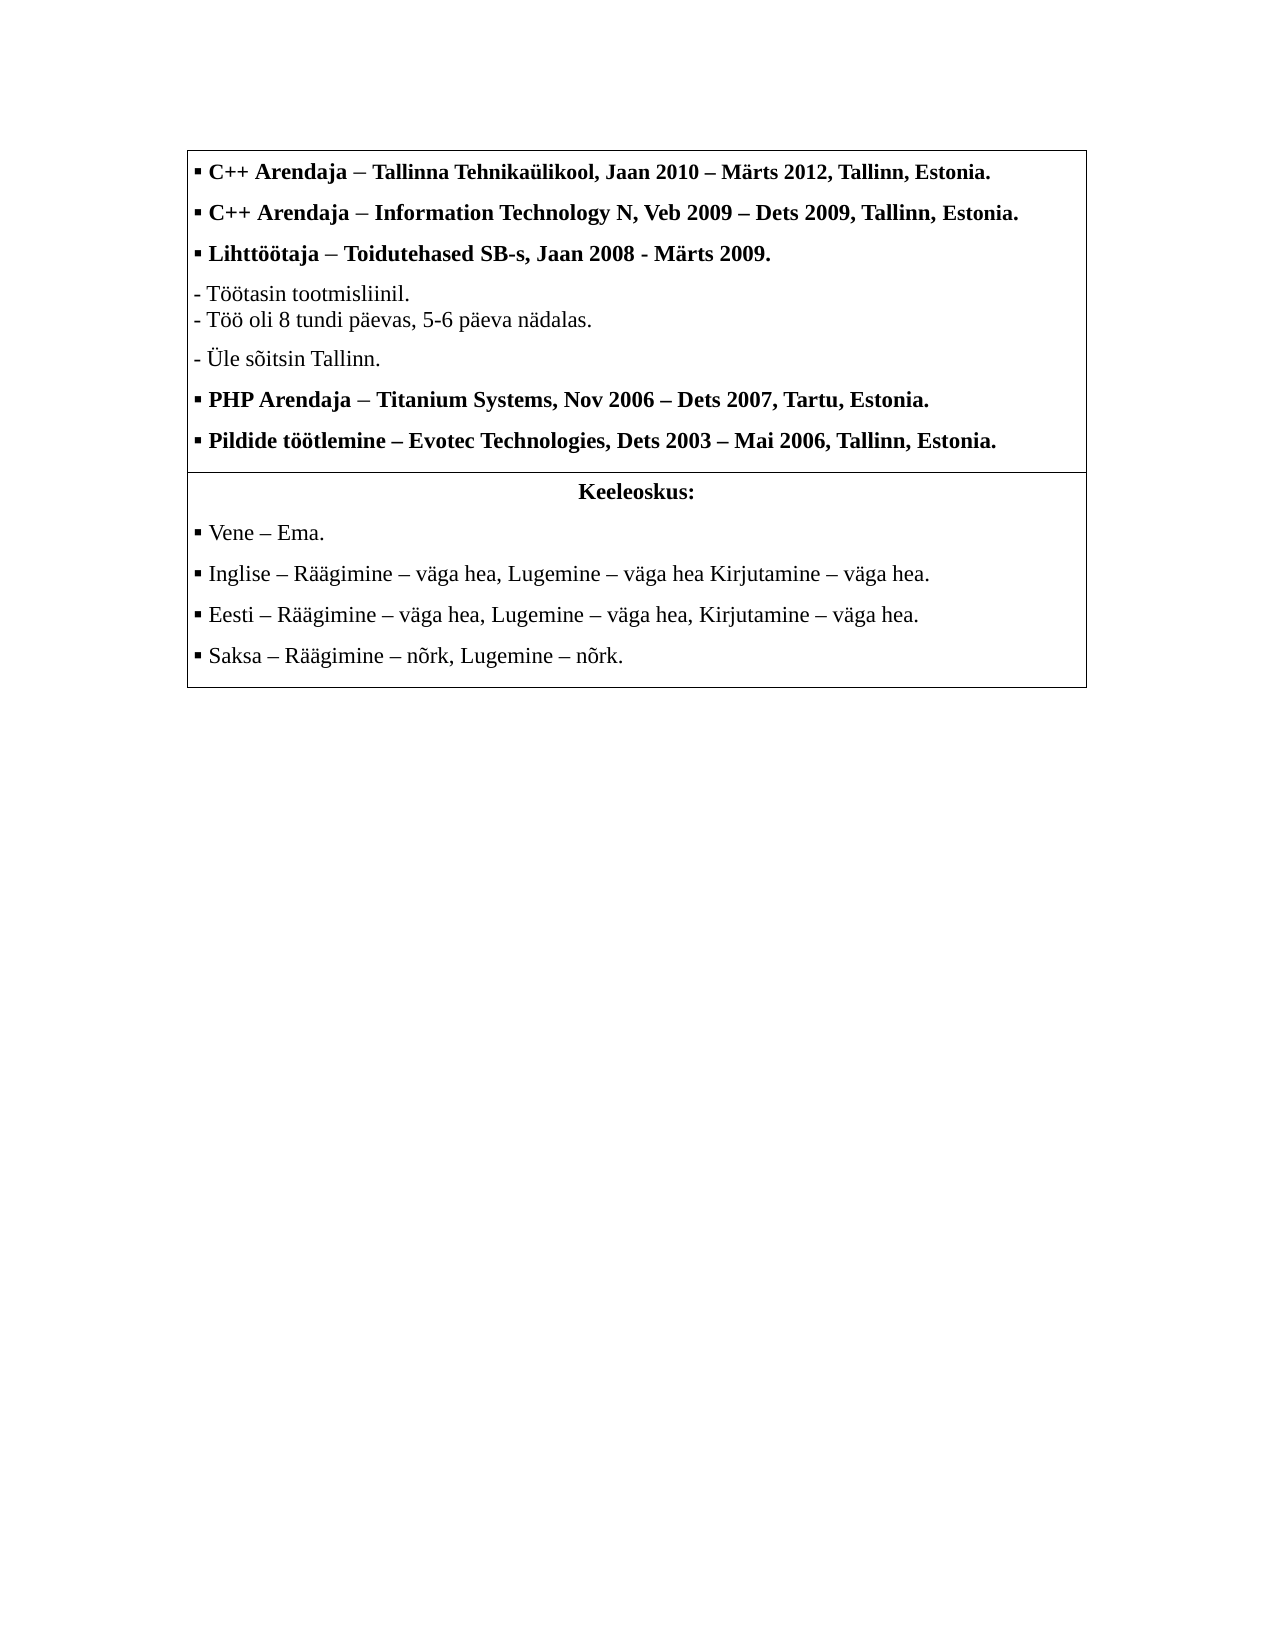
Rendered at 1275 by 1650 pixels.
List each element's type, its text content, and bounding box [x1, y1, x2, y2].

table_cell ▪ C++ Arendaja – Tallinna Tehnikaülikool, Jaan 2010 – Märts 2012, Tallinn, Estonia. ▪ C++ Arendaja – Information Technology N, Veb 2009 – Dets 2009, Tallinn, Estonia. ▪ Lihttöötaja – Toidutehased SB-s, Jaan 2008 - Märts 2009. - Töötasin tootmisliinil. - Töö oli 8 tundi päevas, 5-6 päeva nädalas. - Üle sõitsin Tallinn. ▪ PHP Arendaja – Titanium Systems, Nov 2006 – Dets 2007, Tartu, Estonia. ▪ Pildide töötlemine – Evotec Technologies, Dets 2003 – Mai 2006, Tallinn, Estonia. [188, 151, 1086, 472]
table_cell Keeleoskus: ▪ Vene – Ema. ▪ Inglise – Räägimine – väga hea, Lugemine – väga hea Kirjutamine – väga hea. ▪ Eesti – Räägimine – väga hea, Lugemine – väga hea, Kirjutamine – väga hea. ▪ Saksa – Räägimine – nõrk, Lugemine – nõrk. [188, 473, 1086, 687]
